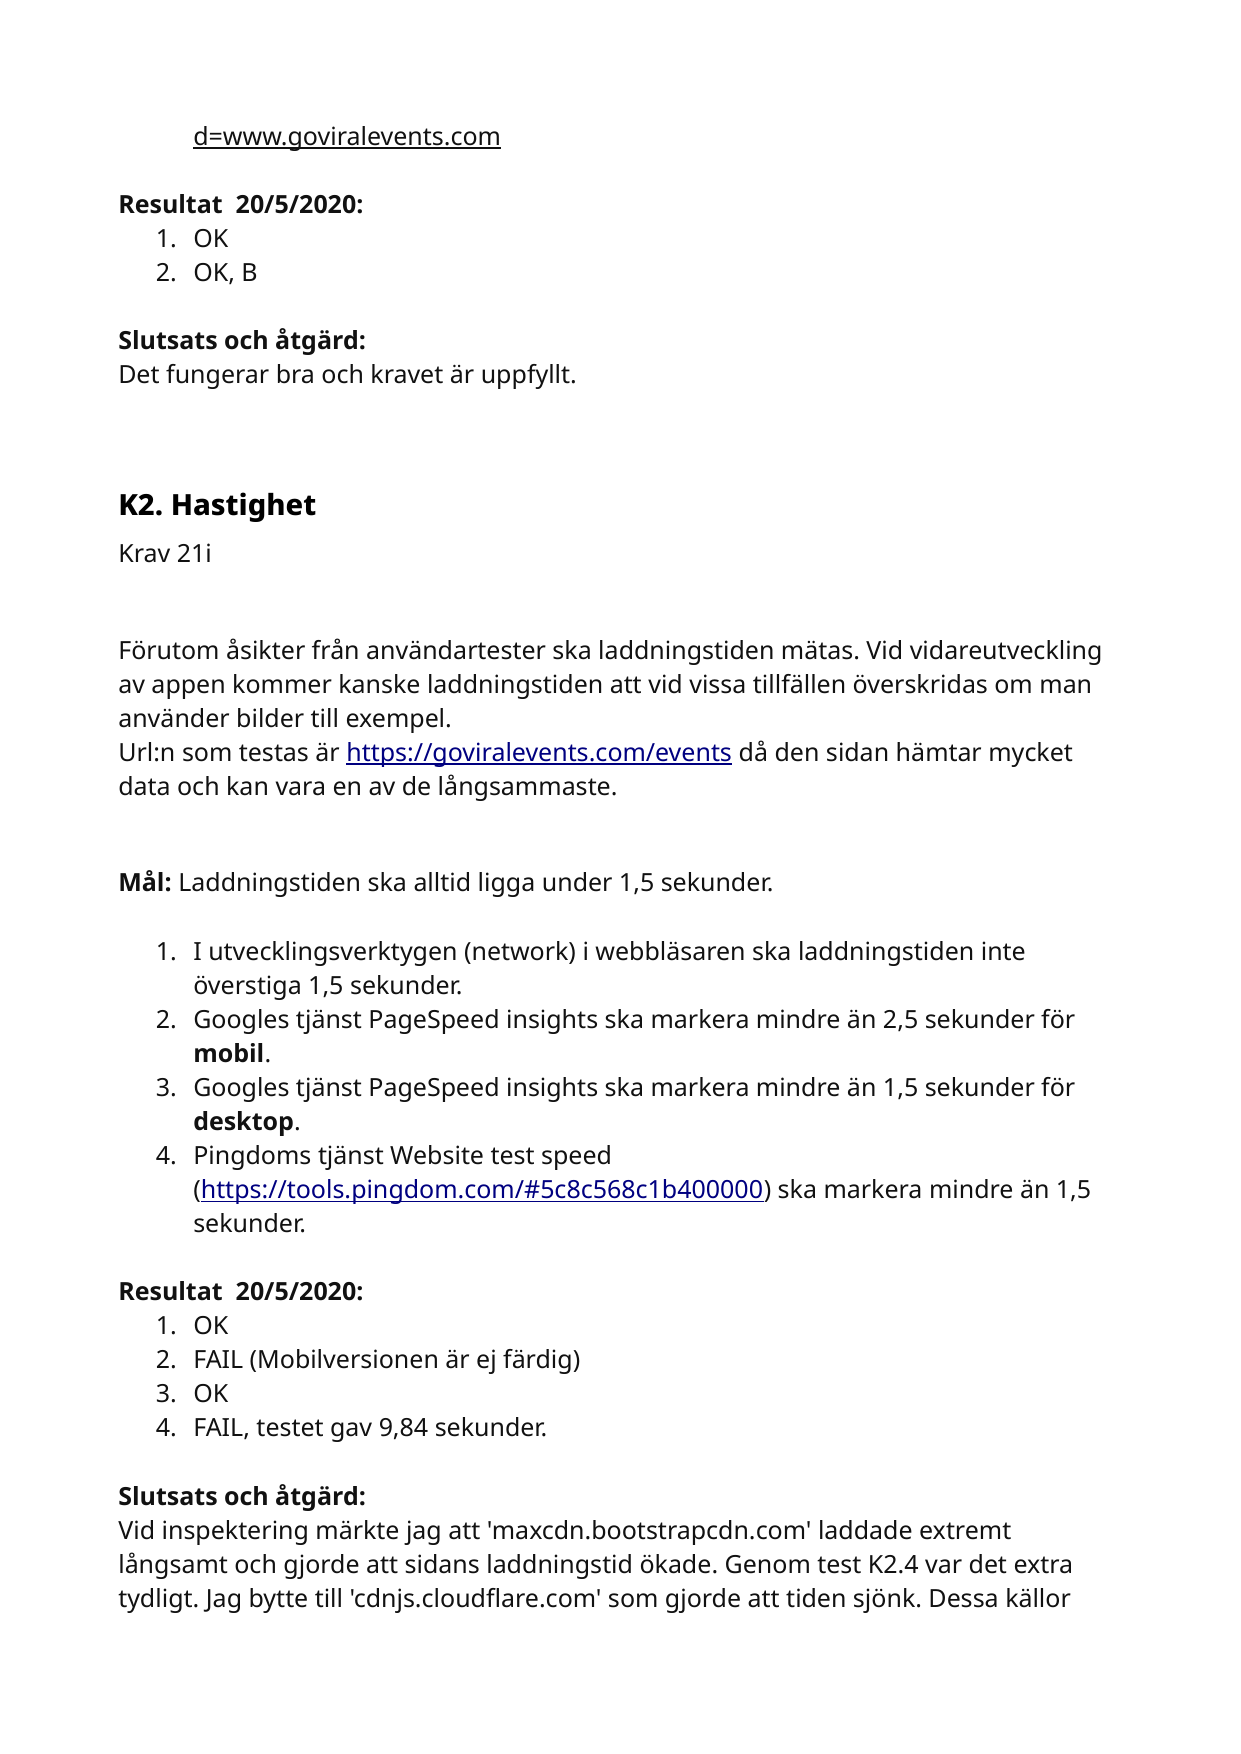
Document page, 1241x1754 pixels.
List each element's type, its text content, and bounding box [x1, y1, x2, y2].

text Resultat 20/5/2020: [118, 186, 1122, 220]
text Det fungerar bra och kravet är uppfyllt. [118, 357, 1122, 391]
list I utvecklingsverktygen (network) i webbläsaren ska laddningstiden inte överstiga 1,5 sekunder. [156, 933, 1122, 1001]
list FAIL (Mobilversionen är ej färdig) [156, 1342, 1122, 1376]
text Förutom åsikter från användartester ska laddningstiden mätas. Vid vidareutveckling av appen kommer kanske laddningstiden att vid vissa tillfällen överskridas om man använder bilder till exempel. [118, 632, 1122, 734]
list Pingdoms tjänst Website test speed (https://tools.pingdom.com/#5c8c568c1b400000) ska markera mindre än 1,5 sekunder. [156, 1138, 1122, 1240]
text Vid inspektering märkte jag att 'maxcdn.bootstrapcdn.com' laddade extremt långsamt och gjorde att sidans laddningstid ökade. Genom test K2.4 var det extra tydligt. Jag bytte till 'cdnjs.cloudflare.com' som gjorde att tiden sjönk. Dessa källor [118, 1512, 1122, 1614]
text Url:n som testas är https://goviralevents.com/events då den sidan hämtar mycket data och kan vara en av de långsammaste. [118, 734, 1122, 803]
list OK [156, 1376, 1122, 1410]
list d=www.goviralevents.com [156, 118, 1122, 152]
text Slutsats och åtgärd: [118, 322, 1122, 357]
list Googles tjänst PageSpeed insights ska markera mindre än 1,5 sekunder för desktop. [156, 1069, 1122, 1138]
text Krav 21i [118, 536, 1122, 570]
list OK [156, 220, 1122, 254]
list OK [156, 1308, 1122, 1342]
list OK, B [156, 254, 1122, 288]
text Slutsats och åtgärd: [118, 1478, 1122, 1512]
list Googles tjänst PageSpeed insights ska markera mindre än 2,5 sekunder för mobil. [156, 1001, 1122, 1069]
list FAIL, testet gav 9,84 sekunder. [156, 1410, 1122, 1444]
text Mål: Laddningstiden ska alltid ligga under 1,5 sekunder. [118, 865, 1122, 899]
subtitle K2. Hastighet [118, 484, 1122, 523]
text Resultat 20/5/2020: [118, 1274, 1122, 1308]
